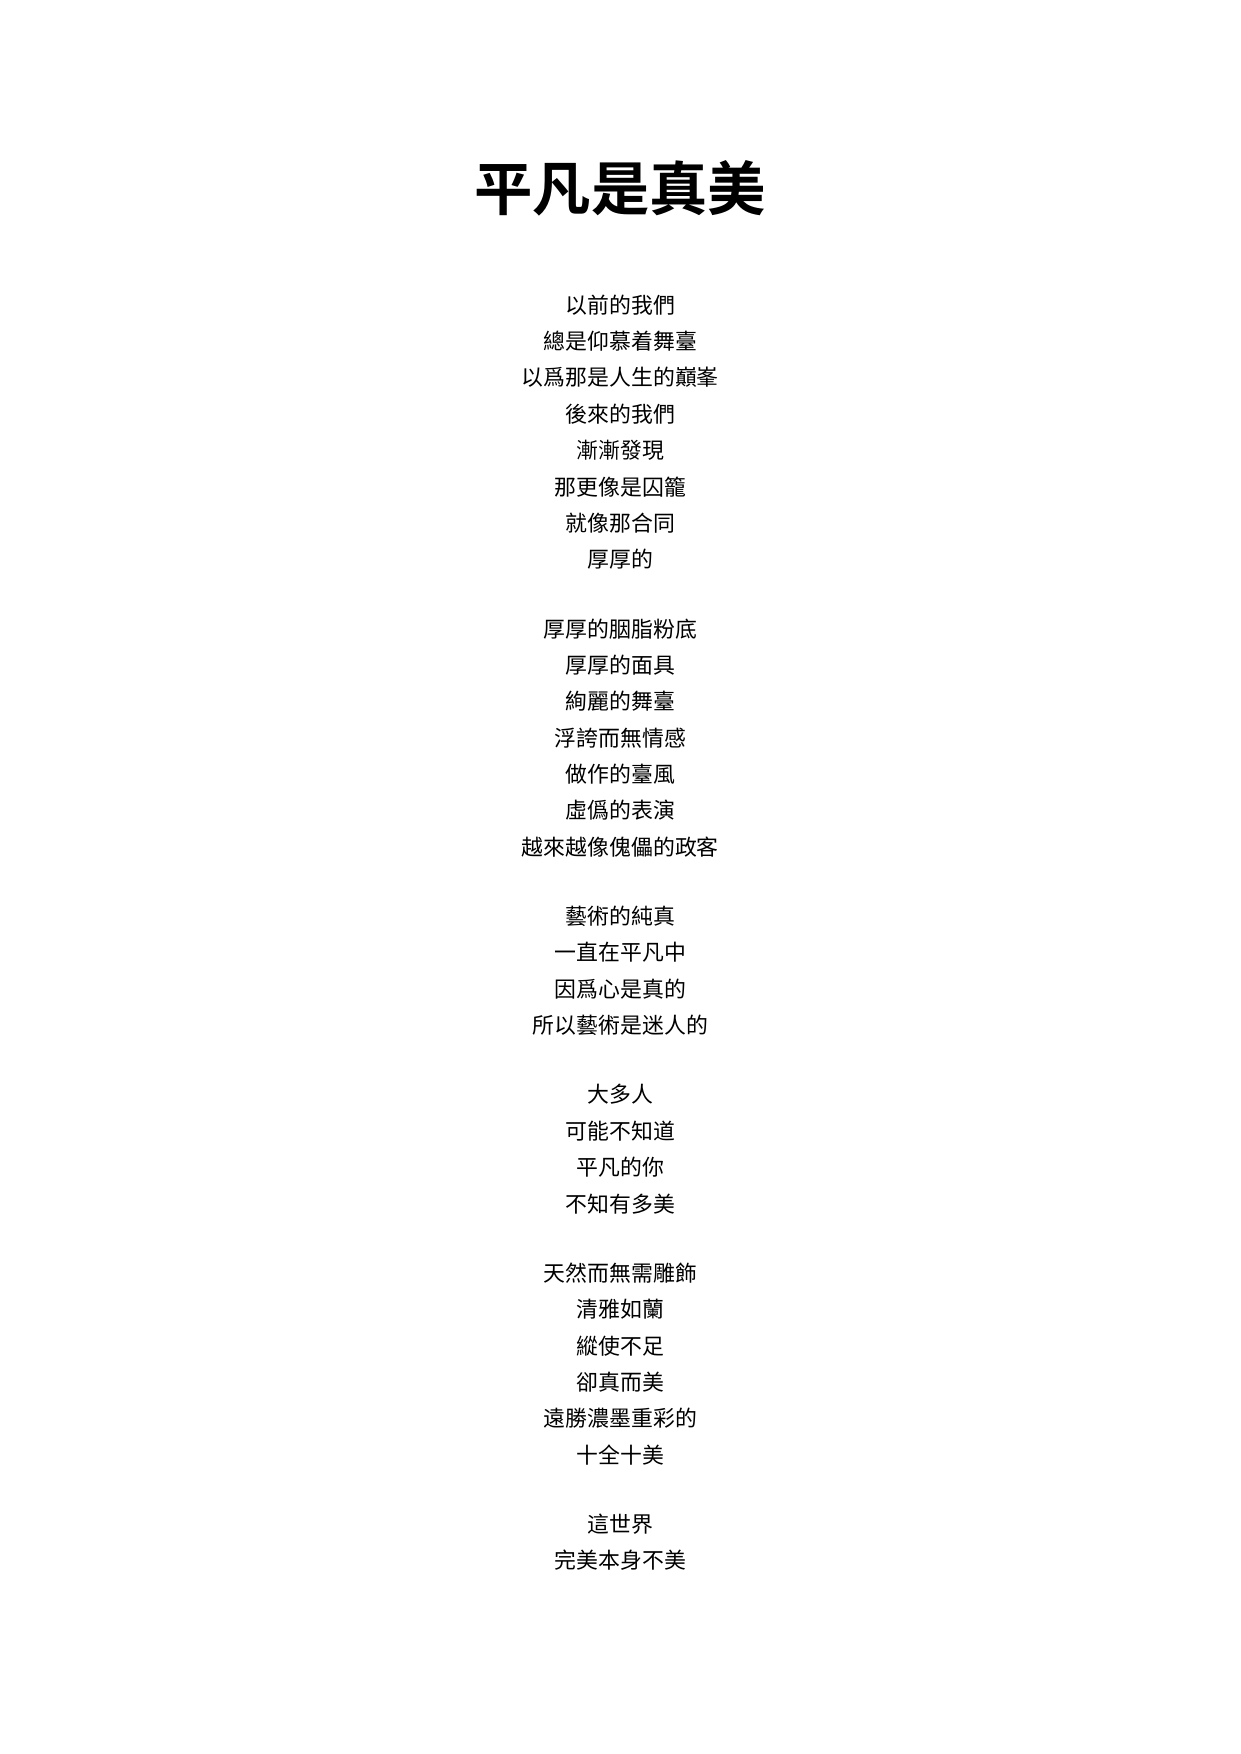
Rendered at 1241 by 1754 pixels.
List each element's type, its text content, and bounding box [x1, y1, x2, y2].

text 浮誇而無情感 [118, 721, 1122, 752]
text 虛僞的表演 [118, 793, 1122, 825]
title 平凡是真美 [118, 143, 1122, 228]
text 不知有多美 [118, 1187, 1122, 1218]
text 那更像是囚籠 [118, 469, 1122, 501]
text 清雅如蘭 [118, 1292, 1122, 1324]
text 這世界 [118, 1507, 1122, 1539]
text 平凡的你 [118, 1150, 1122, 1182]
text 越來越像傀儡的政客 [118, 830, 1122, 861]
text 後來的我們 [118, 397, 1122, 428]
text 絢麗的舞臺 [118, 684, 1122, 716]
text 完美本身不美 [118, 1543, 1122, 1575]
text 所以藝術是迷人的 [118, 1008, 1122, 1040]
text 漸漸發現 [118, 433, 1122, 465]
text 就像那合同 [118, 506, 1122, 537]
text 厚厚的 [118, 542, 1122, 574]
text 藝術的純真 [118, 899, 1122, 931]
text 可能不知道 [118, 1114, 1122, 1146]
text 十全十美 [118, 1438, 1122, 1469]
text 厚厚的面具 [118, 648, 1122, 679]
text 做作的臺風 [118, 757, 1122, 789]
text 遠勝濃墨重彩的 [118, 1401, 1122, 1433]
text 一直在平凡中 [118, 935, 1122, 967]
text 厚厚的胭脂粉底 [118, 612, 1122, 643]
text 卻真而美 [118, 1365, 1122, 1397]
text 總是仰慕着舞臺 [118, 324, 1122, 356]
text 天然而無需雕飾 [118, 1256, 1122, 1288]
text 縱使不足 [118, 1329, 1122, 1360]
text 因爲心是真的 [118, 972, 1122, 1003]
text 以前的我們 [118, 288, 1122, 319]
text 大多人 [118, 1077, 1122, 1109]
text 以爲那是人生的巔峯 [118, 360, 1122, 392]
